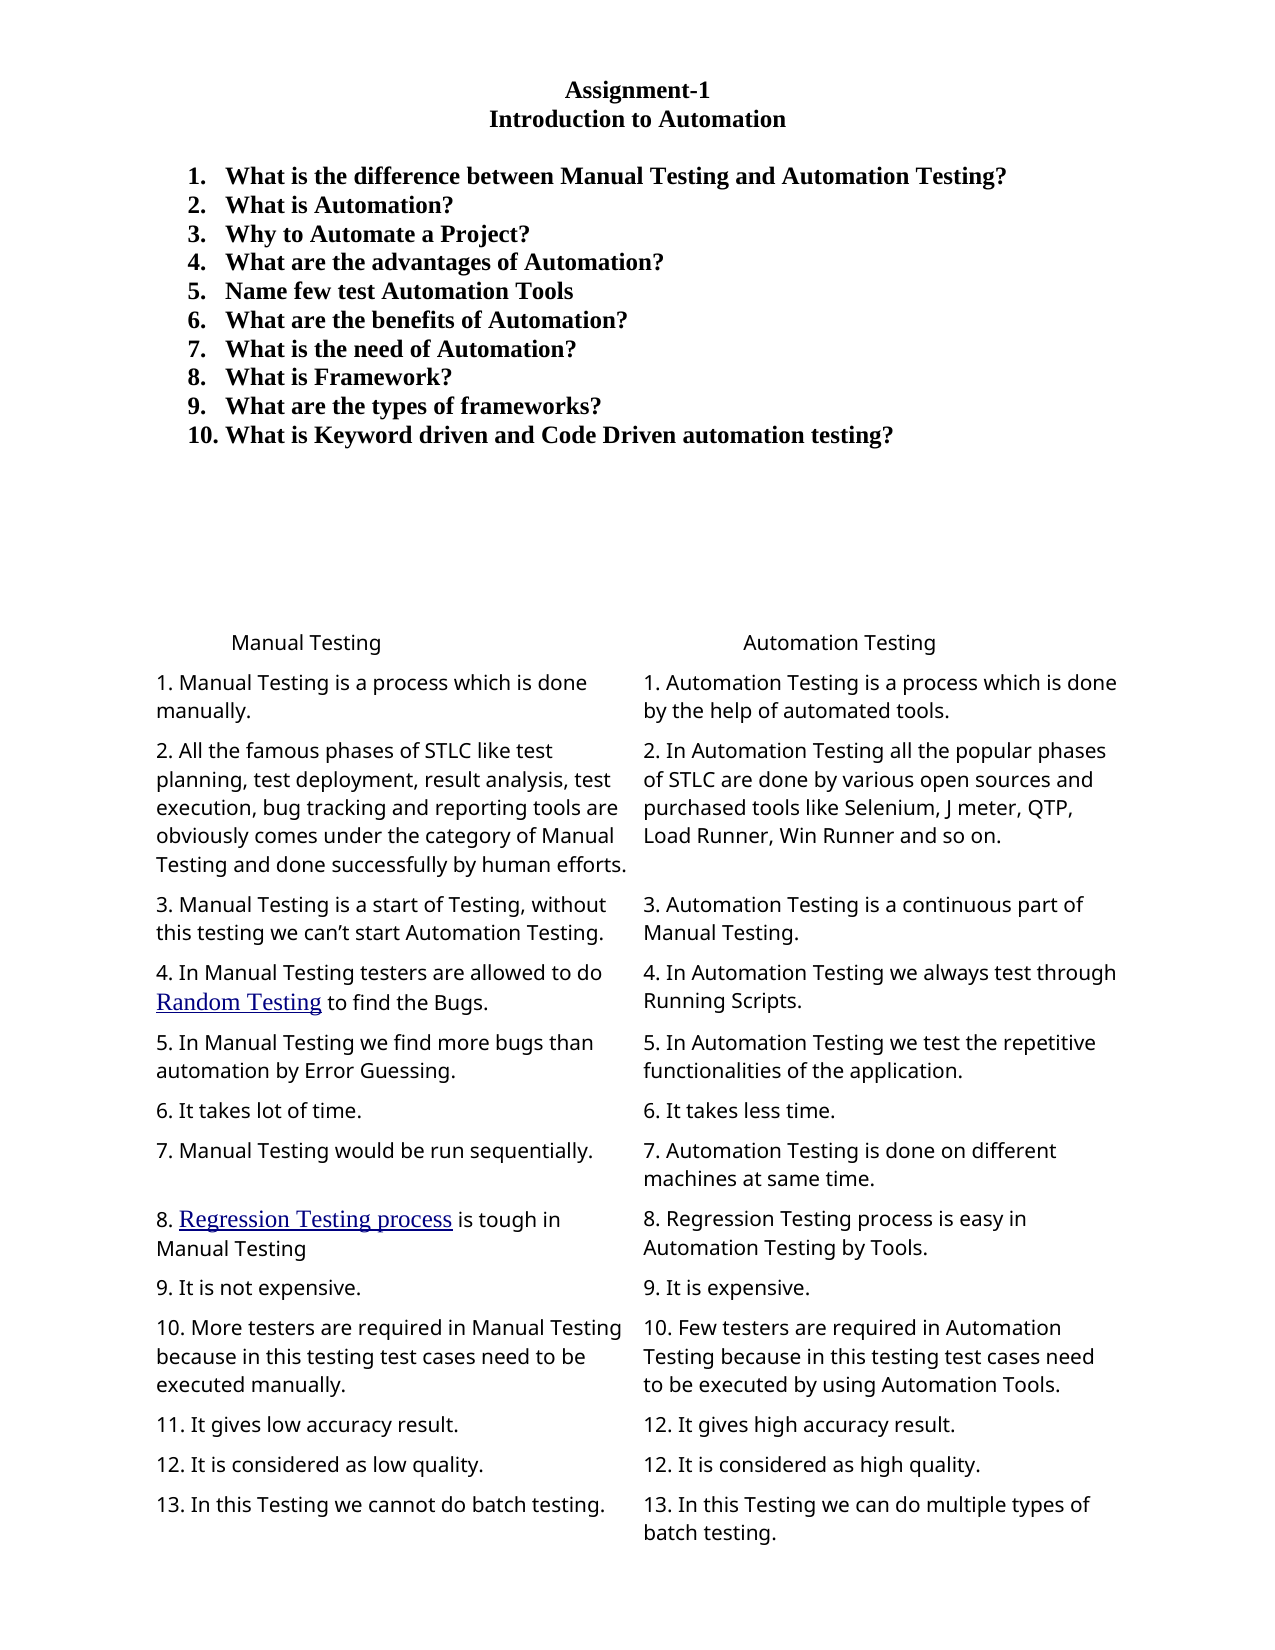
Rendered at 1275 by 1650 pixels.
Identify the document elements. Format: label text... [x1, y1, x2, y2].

table_cell 10. Few testers are required in Automation Testing because in this testing test cases need to be executed by using Automation Tools. [638, 1308, 1125, 1404]
list What is Automation? [187, 190, 1125, 219]
table_cell 12. It is considered as low quality. [150, 1444, 637, 1484]
table_cell 6. It takes less time. [638, 1090, 1125, 1130]
list What is the difference between Manual Testing and Automation Testing? [187, 161, 1125, 190]
list What is Framework? [187, 362, 1125, 391]
table_cell 7. Automation Testing is done on different machines at same time. [638, 1130, 1125, 1198]
list What are the types of frameworks? [187, 391, 1125, 420]
text Assignment-1 [150, 75, 1125, 104]
table_cell 6. It takes lot of time. [150, 1090, 637, 1130]
list Why to Automate a Project? [187, 219, 1125, 247]
table_header Automation Testing [638, 621, 1125, 662]
table_cell 8. Regression Testing process is tough in Manual Testing [150, 1199, 637, 1268]
table_cell 5. In Automation Testing we test the repetitive functionalities of the application. [638, 1022, 1125, 1090]
table_cell 7. Manual Testing would be run sequentially. [150, 1130, 637, 1198]
table_cell 11. It gives low accuracy result. [150, 1405, 637, 1444]
list What is Keyword driven and Code Driven automation testing? [187, 420, 1125, 449]
table_cell 1. Manual Testing is a process which is done manually. [150, 662, 637, 731]
table_cell 1. Automation Testing is a process which is done by the help of automated tools. [638, 662, 1125, 731]
table_cell 3. Manual Testing is a start of Testing, without this testing we can’t start Automation Testing. [150, 884, 637, 952]
text Introduction to Automation [150, 104, 1125, 132]
table_cell 13. In this Testing we cannot do batch testing. [150, 1484, 637, 1553]
table_cell 12. It is considered as high quality. [638, 1444, 1125, 1484]
table_cell 9. It is not expensive. [150, 1268, 637, 1308]
table_cell 4. In Manual Testing testers are allowed to do Random Testing to find the Bugs. [150, 953, 637, 1022]
table_cell 3. Automation Testing is a continuous part of Manual Testing. [638, 884, 1125, 952]
table_cell 9. It is expensive. [638, 1268, 1125, 1308]
table_cell 8. Regression Testing process is easy in Automation Testing by Tools. [638, 1199, 1125, 1268]
table_cell 2. All the famous phases of STLC like test planning, test deployment, result analysis, test execution, bug tracking and reporting tools are obviously comes under the category of Manual Testing and done successfully by human efforts. [150, 731, 637, 884]
table_cell 5. In Manual Testing we find more bugs than automation by Error Guessing. [150, 1022, 637, 1090]
table_header Manual Testing [150, 621, 637, 662]
table_cell 4. In Automation Testing we always test through Running Scripts. [638, 953, 1125, 1022]
list What are the advantages of Automation? [187, 247, 1125, 276]
list What is the need of Automation? [187, 334, 1125, 362]
table_cell 10. More testers are required in Manual Testing because in this testing test cases need to be executed manually. [150, 1308, 637, 1404]
list What are the benefits of Automation? [187, 305, 1125, 334]
list Name few test Automation Tools [187, 276, 1125, 305]
table_cell 2. In Automation Testing all the popular phases of STLC are done by various open sources and purchased tools like Selenium, J meter, QTP, Load Runner, Win Runner and so on. [638, 731, 1125, 884]
table_cell 12. It gives high accuracy result. [638, 1405, 1125, 1444]
table_cell 13. In this Testing we can do multiple types of batch testing. [638, 1484, 1125, 1553]
